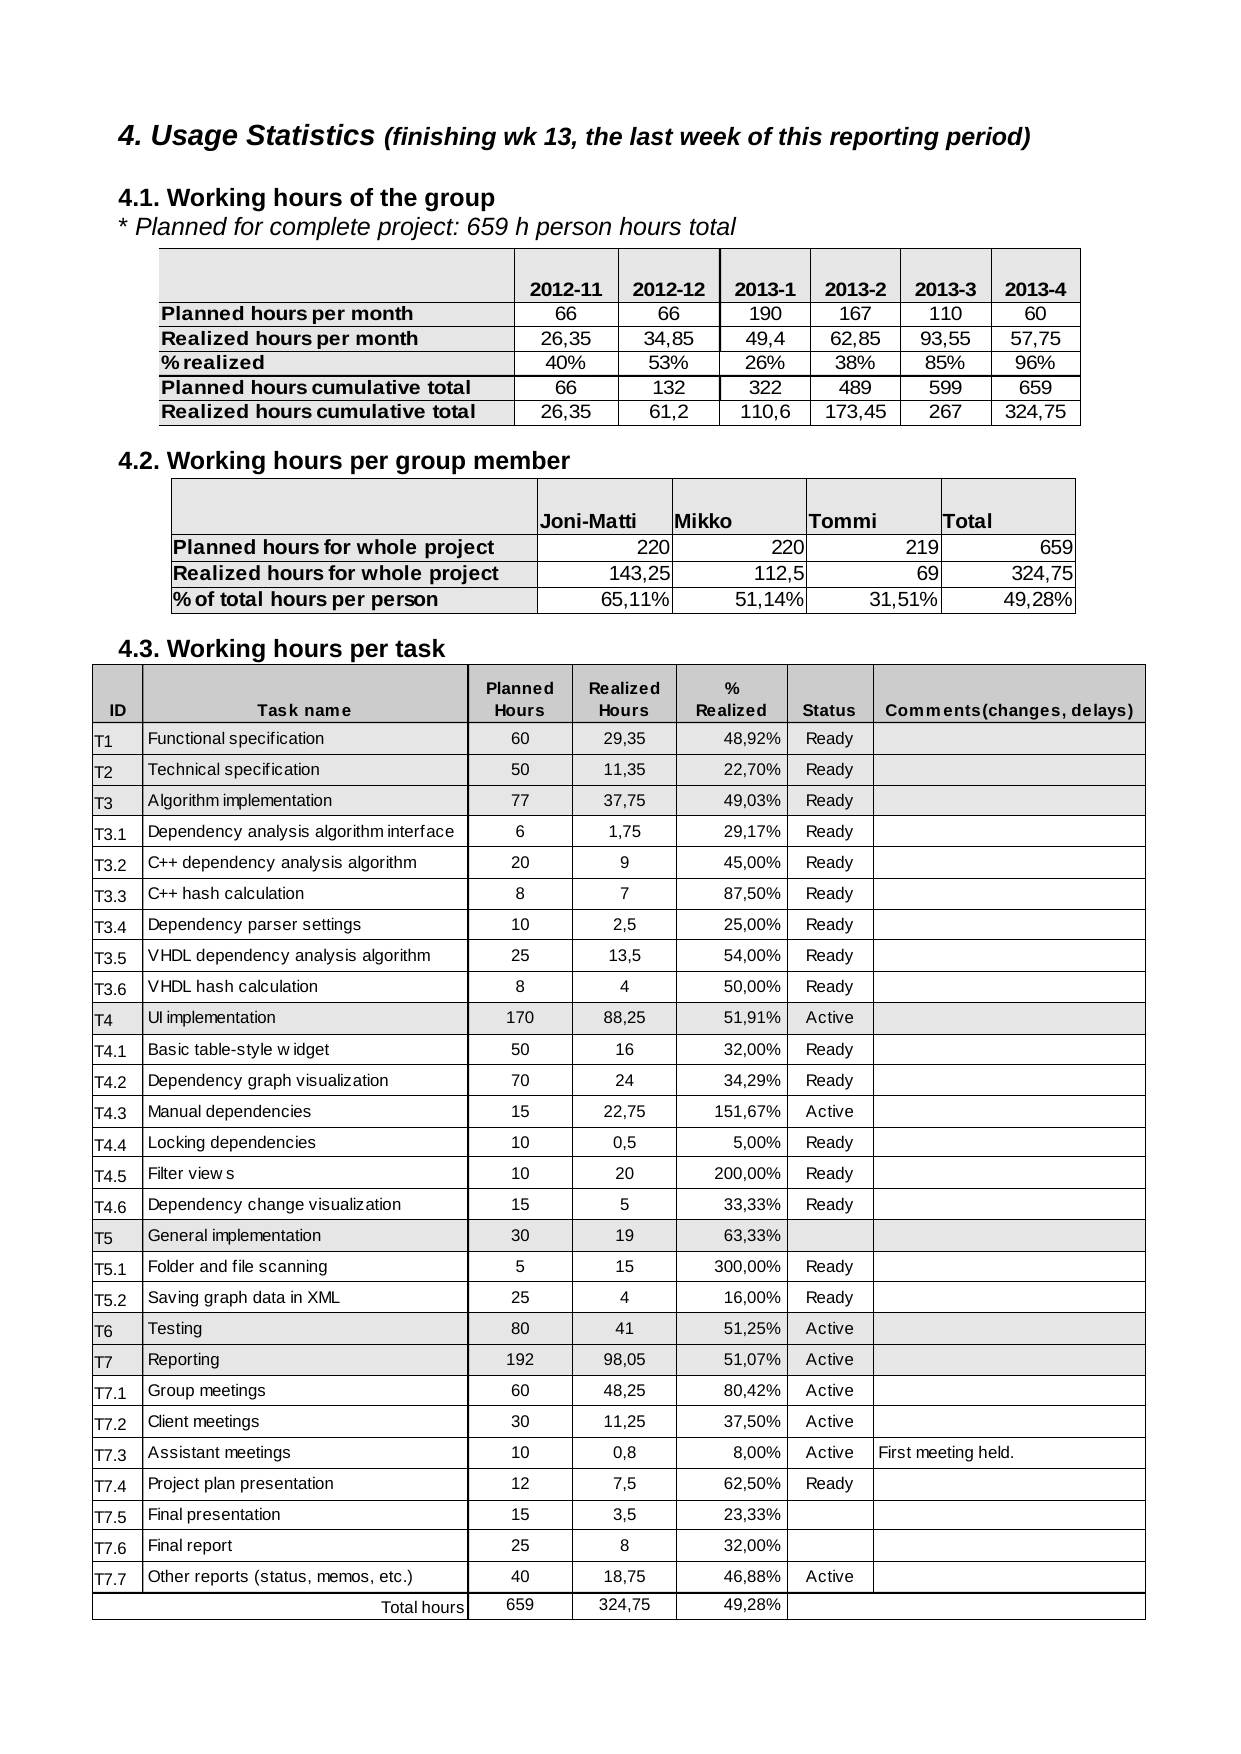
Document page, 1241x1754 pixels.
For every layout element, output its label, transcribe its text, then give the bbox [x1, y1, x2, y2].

text 4.2. Working hours per group member [118, 446, 1122, 475]
text * Planned for complete project: 659 h person hours total [118, 212, 1122, 241]
subtitle 4. Usage Statistics (finishing wk 13, the last week of this reporting period) [118, 118, 1122, 152]
text 4.1. Working hours of the group [118, 183, 1122, 212]
text 4.3. Working hours per task [118, 634, 1122, 663]
